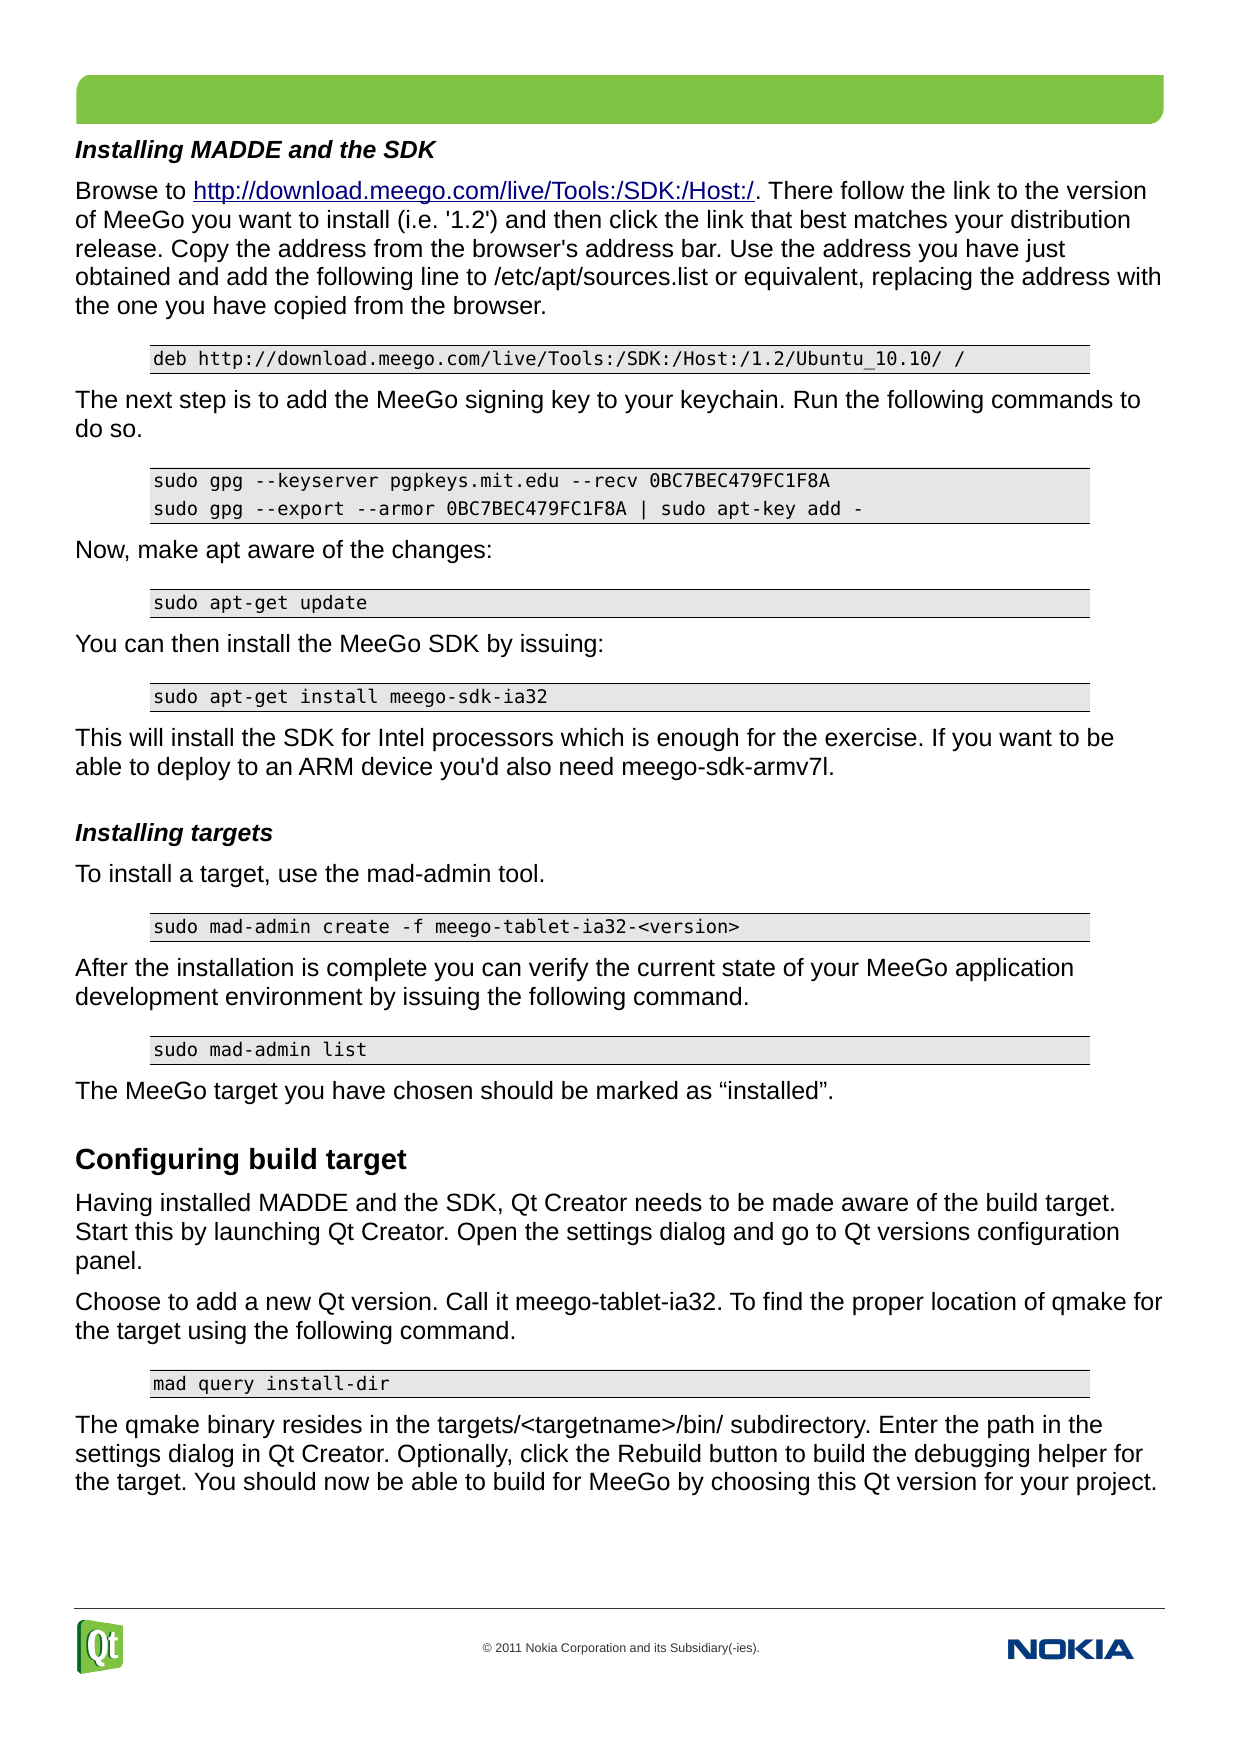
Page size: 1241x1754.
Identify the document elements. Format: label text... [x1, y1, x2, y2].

picture [978, 1610, 1164, 1688]
subtitle Installing targets [75, 818, 1165, 847]
text Now, make apt aware of the changes: [75, 535, 1165, 564]
text Browse to http://download.meego.com/live/Tools:/SDK:/Host:/. There follow the link to the version of MeeGo you want to install (i.e. '1.2') and then click the link that best matches your distribution release. Copy the address from the browser's address bar. Use the address you have just obtained and add the following line to /etc/apt/sources.list or equivalent, replacing the address with the one you have copied from the browser. [75, 176, 1165, 320]
picture [73, 1615, 127, 1679]
text The next step is to add the MeeGo signing key to your keychain. Run the following commands to do so. [75, 385, 1165, 442]
text To install a target, use the mad-admin tool. [75, 859, 1165, 888]
text deb http://download.meego.com/live/Tools:/SDK:/Host:/1.2/Ubuntu_10.10/ / [150, 346, 1090, 373]
text Choose to add a new Qt version. Call it meego-tablet-ia32. To find the proper location of qmake for the target using the following command. [75, 1287, 1165, 1344]
text sudo gpg --keyserver pgpkeys.mit.edu --recv 0BC7BEC479FC1F8A [150, 469, 1090, 495]
text Having installed MADDE and the SDK, Qt Creator needs to be made aware of the build target. Start this by launching Qt Creator. Open the settings dialog and go to Qt versions configuration panel. [75, 1188, 1165, 1274]
text You can then install the MeeGo SDK by issuing: [75, 629, 1165, 658]
text sudo apt-get update [150, 590, 1090, 617]
text sudo apt-get install meego-sdk-ia32 [150, 684, 1090, 711]
picture [76, 75, 1164, 124]
subtitle Configuring build target [75, 1142, 1165, 1176]
text This will install the SDK for Intel processors which is enough for the exercise. If you want to be able to deploy to an ARM device you'd also need meego-sdk-armv7l. [75, 723, 1165, 781]
text After the installation is complete you can verify the current state of your MeeGo application development environment by issuing the following command. [75, 953, 1165, 1011]
text mad query install-dir [150, 1371, 1090, 1397]
text The qmake binary resides in the targets/<targetname>/bin/ subdirectory. Enter the path in the settings dialog in Qt Creator. Optionally, click the Rebuild button to build the debugging helper for the target. You should now be able to build for MeeGo by choosing this Qt version for your project. [75, 1410, 1165, 1496]
text sudo mad-admin list [150, 1037, 1090, 1064]
text sudo mad-admin create -f meego-tablet-ia32-<version> [150, 914, 1090, 941]
text The MeeGo target you have chosen should be marked as “installed”. [75, 1076, 1165, 1105]
subtitle Installing MADDE and the SDK [75, 135, 1165, 163]
text sudo gpg --export --armor 0BC7BEC479FC1F8A | sudo apt-key add - [150, 495, 1090, 523]
